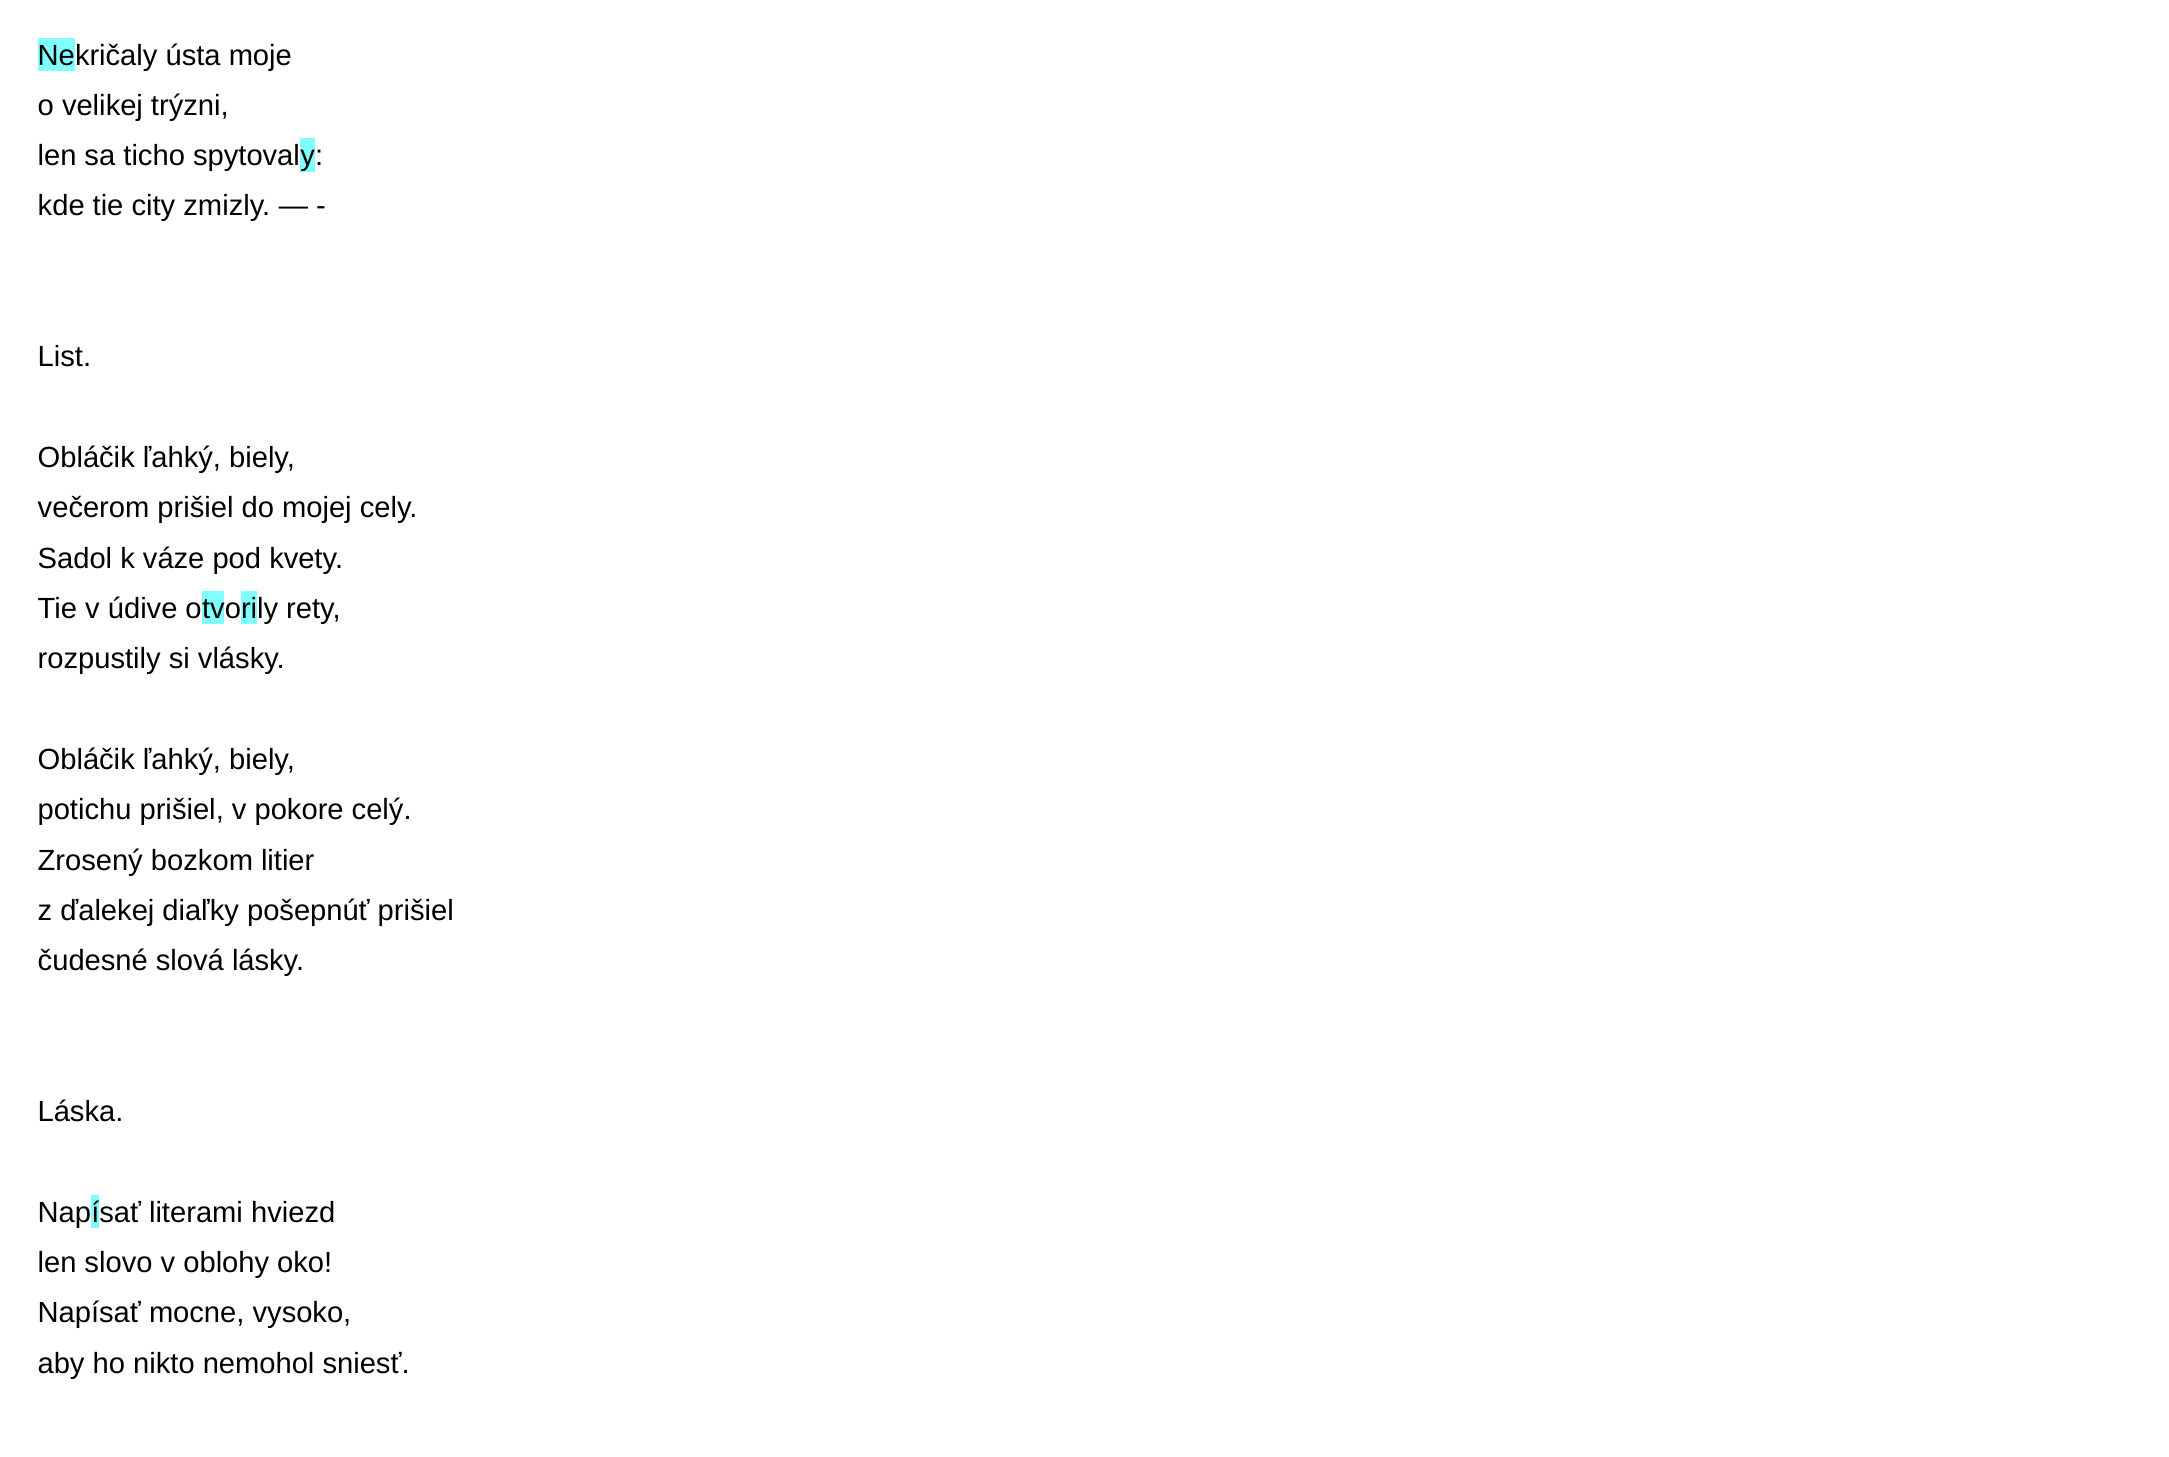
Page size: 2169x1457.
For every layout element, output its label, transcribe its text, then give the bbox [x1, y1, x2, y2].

text Nekričaly ústa moje [37, 37, 1130, 71]
text Napísať mocne, vysoko, [37, 1295, 1130, 1329]
text Zrosený bozkom litier [37, 842, 1130, 876]
text Sadol k váze pod kvety. [37, 541, 1130, 574]
text čudesné slová lásky. [37, 943, 1130, 977]
text kde tie city zmizly. — - [37, 188, 1130, 222]
text Obláčik ľahký, biely, [37, 742, 1130, 775]
text Napísať literami hviezd [37, 1195, 1130, 1228]
text rozpustily si vlásky. [37, 641, 1130, 675]
text potichu prišiel, v pokore celý. [37, 792, 1130, 826]
text Obláčik ľahký, biely, [37, 440, 1130, 473]
text List. [37, 339, 1130, 373]
text len sa ticho spytovaly: [37, 138, 1130, 172]
text aby ho nikto nemohol sniesť. [37, 1346, 1130, 1379]
text len slovo v oblohy oko! [37, 1245, 1130, 1278]
text večerom prišiel do mojej cely. [37, 490, 1130, 524]
text Tie v údive otvorily rety, [37, 591, 1130, 624]
text z ďalekej diaľky pošepnúť prišiel [37, 893, 1130, 926]
text Láska. [37, 1094, 1130, 1128]
text o velikej trýzni, [37, 88, 1130, 121]
